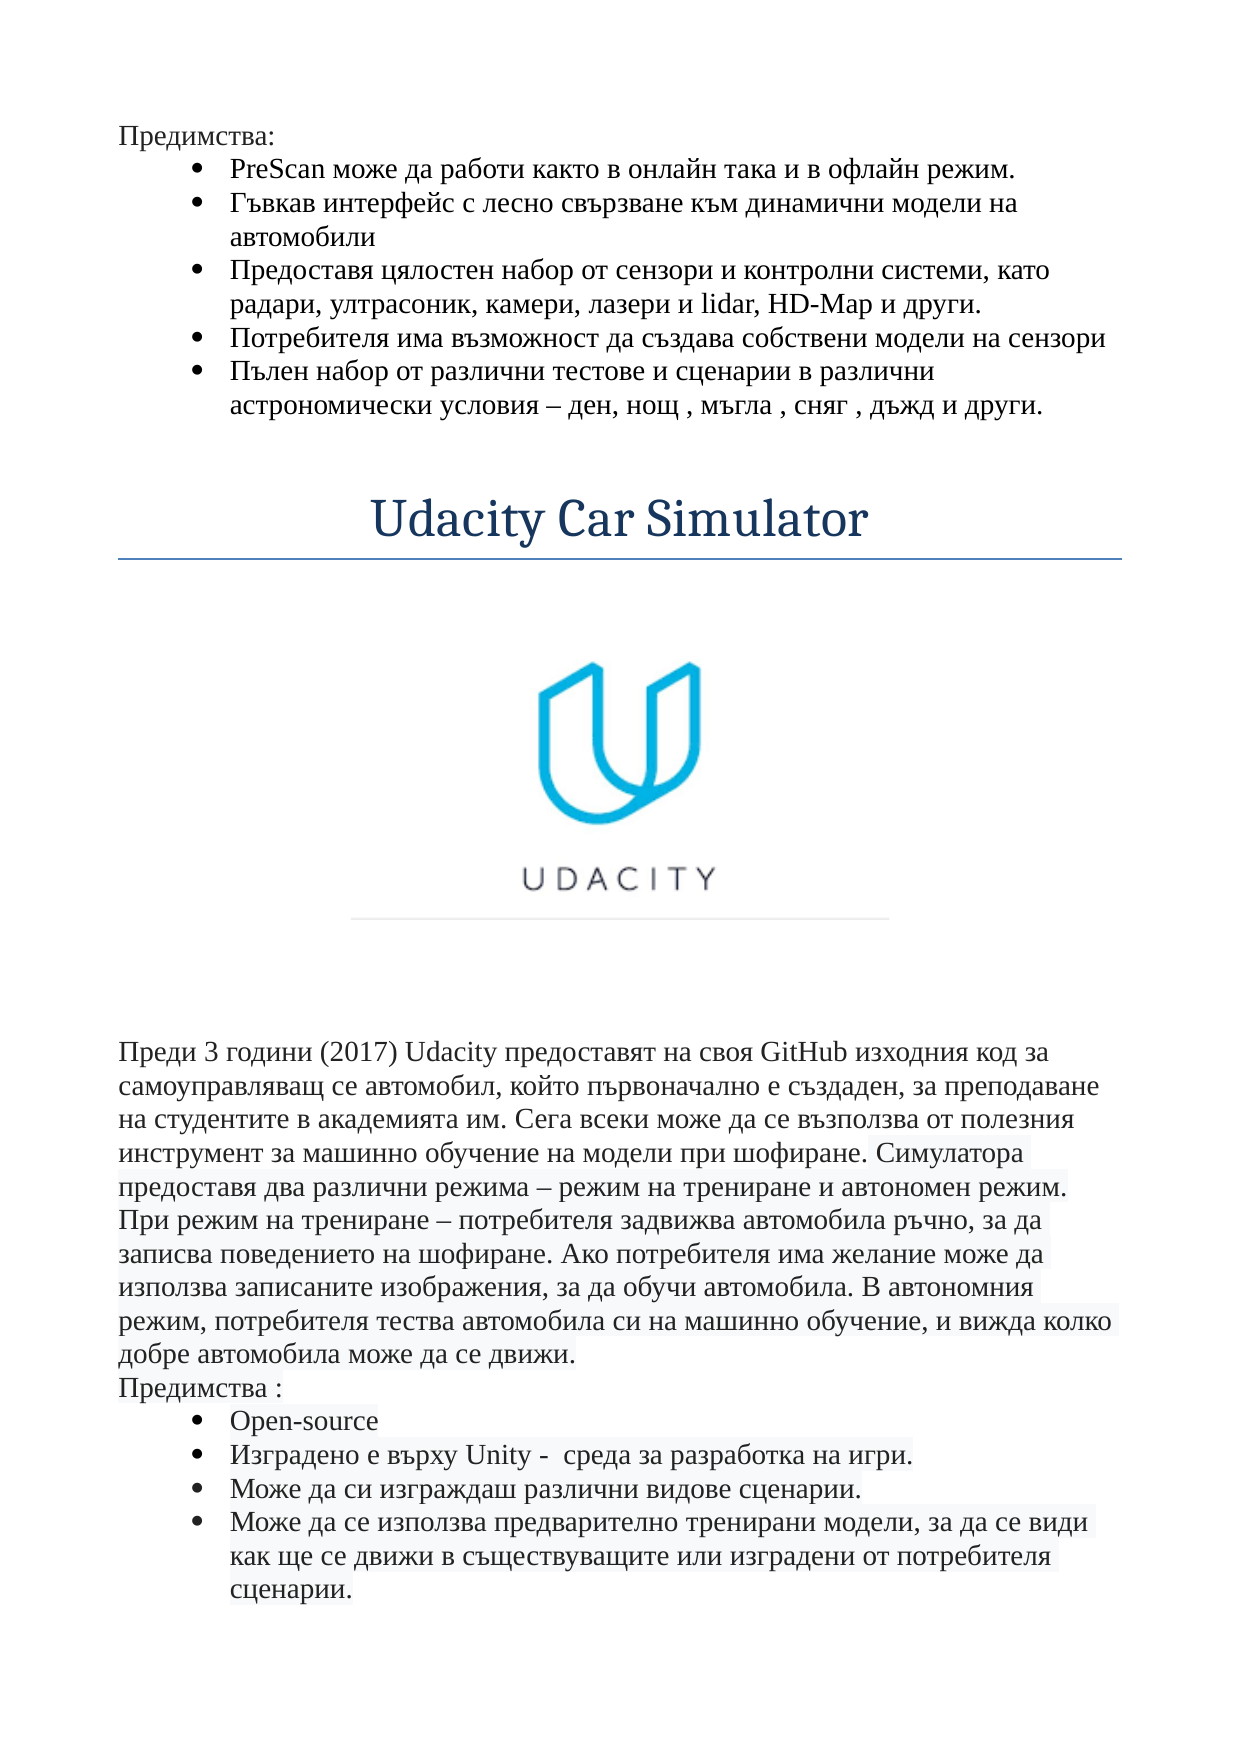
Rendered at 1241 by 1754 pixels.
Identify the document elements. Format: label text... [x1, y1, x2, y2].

text Преди 3 години (2017) Udacity предоставят на своя GitHub изходния код за самоуправляващ се автомобил, който първоначално е създаден, за преподаване на студентите в академията им. Сега всеки може да се възползва от полезния инструмент за машинно обучение на модели при шофиране. Симулатора предоставя два различни режима – режим на трениране и автономен режим. [118, 1006, 1122, 1202]
list Може да си изграждаш различни видове сценарии. [192, 1471, 1122, 1504]
list Гъвкав интерфейс с лесно свързване към динамични модели на автомобили [192, 185, 1122, 252]
text Предимства : [118, 1370, 1122, 1403]
text Предимства: [118, 118, 1122, 152]
list Open-source [192, 1403, 1122, 1437]
list Потребителя има възможност да създава собствени модели на сензори [192, 320, 1122, 353]
text При режим на трениране – потребителя задвижва автомобила ръчно, за да записва поведението на шофиране. Ако потребителя има желание може да използва записаните изображения, за да обучи автомобила. В автономния режим, потребителя тества автомобила си на машинно обучение, и вижда колко добре автомобила може да се движи. [118, 1202, 1122, 1370]
list PreScan може да работи както в онлайн така и в офлайн режим. [192, 152, 1122, 185]
list Изградено е върху Unity - среда за разработка на игри. [192, 1437, 1122, 1471]
list Предоставя цялостен набор от сензори и контролни системи, като радари, ултрасоник, камери, лазери и lidar, HD-Map и други. [192, 252, 1122, 320]
text Udacity Car Simulator [118, 488, 1122, 558]
list Пълен набор от различни тестове и сценарии в различни астрономически условия – ден, нощ , мъгла , сняг , дъжд и други. [192, 353, 1122, 421]
list Може да се използва предварително тренирани модели, за да се види как ще се движи в съществуващите или изградени от потребителя сценарии. [192, 1504, 1122, 1605]
